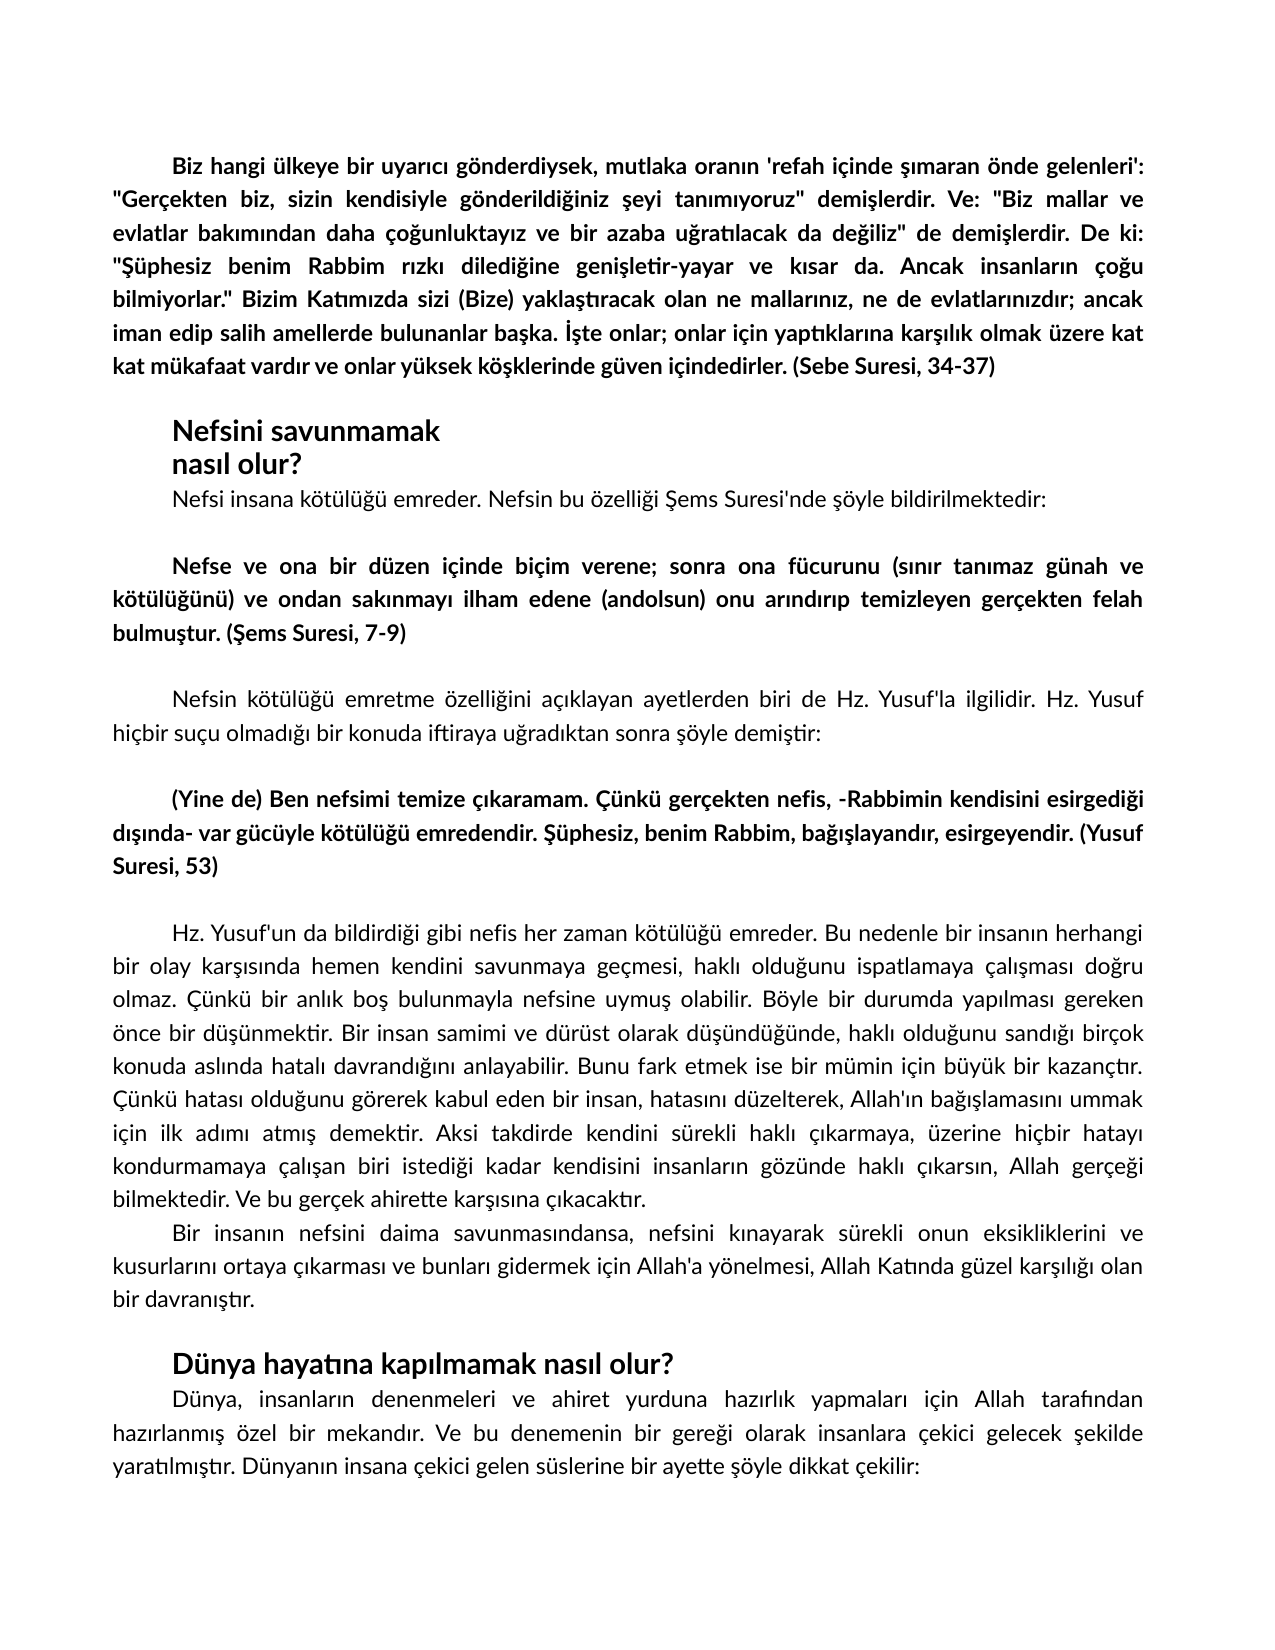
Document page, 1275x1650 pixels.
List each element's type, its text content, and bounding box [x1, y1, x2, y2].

text Biz hangi ülkeye bir uyarıcı gönderdiysek, mutlaka oranın 'refah içinde şımaran önde gelenleri': "Gerçekten biz, sizin kendisiyle gönderildiğiniz şeyi tanımıyoruz" demişlerdir. Ve: "Biz mallar ve evlatlar bakımından daha çoğunluktayız ve bir azaba uğratılacak da değiliz" de demişlerdir. De ki: "Şüphesiz benim Rabbim rızkı dilediğine genişletir-yayar ve kısar da. Ancak insanların çoğu bilmiyorlar." Bizim Katımızda sizi (Bize) yaklaştıracak olan ne mallarınız, ne de evlatlarınızdır; ancak iman edip salih amellerde bulunanlar başka. İşte onlar; onlar için yaptıklarına karşılık olmak üzere kat kat mükafaat vardır ve onlar yüksek köşklerinde güven içindedirler. (Sebe Suresi, 34-37) [112, 148, 1145, 381]
text Dünya, insanların denenmeleri ve ahiret yurduna hazırlık yapmaları için Allah tarafından hazırlanmış özel bir mekandır. Ve bu denemenin bir gereği olarak insanlara çekici gelecek şekilde yaratılmıştır. Dünyanın insana çekici gelen süslerine bir ayette şöyle dikkat çekilir: [112, 1381, 1145, 1481]
text Nefsini savunmamak [112, 414, 1145, 448]
text Bir insanın nefsini daima savunmasındansa, nefsini kınayarak sürekli onun eksikliklerini ve kusurlarını ortaya çıkarması ve bunları gidermek için Allah'a yönelmesi, Allah Katında güzel karşılığı olan bir davranıştır. [112, 1214, 1145, 1314]
text Nefsin kötülüğü emretme özelliğini açıklayan ayetlerden biri de Hz. Yusuf'la ilgilidir. Hz. Yusuf hiçbir suçu olmadığı bir konuda iftiraya uğradıktan sonra şöyle demiştir: [112, 681, 1145, 748]
text nasıl olur? [112, 448, 1145, 481]
text Nefse ve ona bir düzen içinde biçim verene; sonra ona fücurunu (sınır tanımaz günah ve kötülüğünü) ve ondan sakınmayı ilham edene (andolsun) onu arındırıp temizleyen gerçekten felah bulmuştur. (Şems Suresi, 7-9) [112, 548, 1145, 648]
text Hz. Yusuf'un da bildirdiği gibi nefis her zaman kötülüğü emreder. Bu nedenle bir insanın herhangi bir olay karşısında hemen kendini savunmaya geçmesi, haklı olduğunu ispatlamaya çalışması doğru olmaz. Çünkü bir anlık boş bulunmayla nefsine uymuş olabilir. Böyle bir durumda yapılması gereken önce bir düşünmektir. Bir insan samimi ve dürüst olarak düşündüğünde, haklı olduğunu sandığı birçok konuda aslında hatalı davrandığını anlayabilir. Bunu fark etmek ise bir mümin için büyük bir kazançtır. Çünkü hatası olduğunu görerek kabul eden bir insan, hatasını düzelterek, Allah'ın bağışlamasını ummak için ilk adımı atmış demektir. Aksi takdirde kendini sürekli haklı çıkarmaya, üzerine hiçbir hatayı kondurmamaya çalışan biri istediği kadar kendisini insanların gözünde haklı çıkarsın, Allah gerçeği bilmektedir. Ve bu gerçek ahirette karşısına çıkacaktır. [112, 914, 1145, 1214]
text (Yine de) Ben nefsimi temize çıkaramam. Çünkü gerçekten nefis, -Rabbimin kendisini esirgediği dışında- var gücüyle kötülüğü emredendir. Şüphesiz, benim Rabbim, bağışlayandır, esirgeyendir. (Yusuf Suresi, 53) [112, 781, 1145, 881]
text Nefsi insana kötülüğü emreder. Nefsin bu özelliği Şems Suresi'nde şöyle bildirilmektedir: [112, 481, 1145, 514]
text Dünya hayatına kapılmamak nasıl olur? [112, 1348, 1145, 1381]
